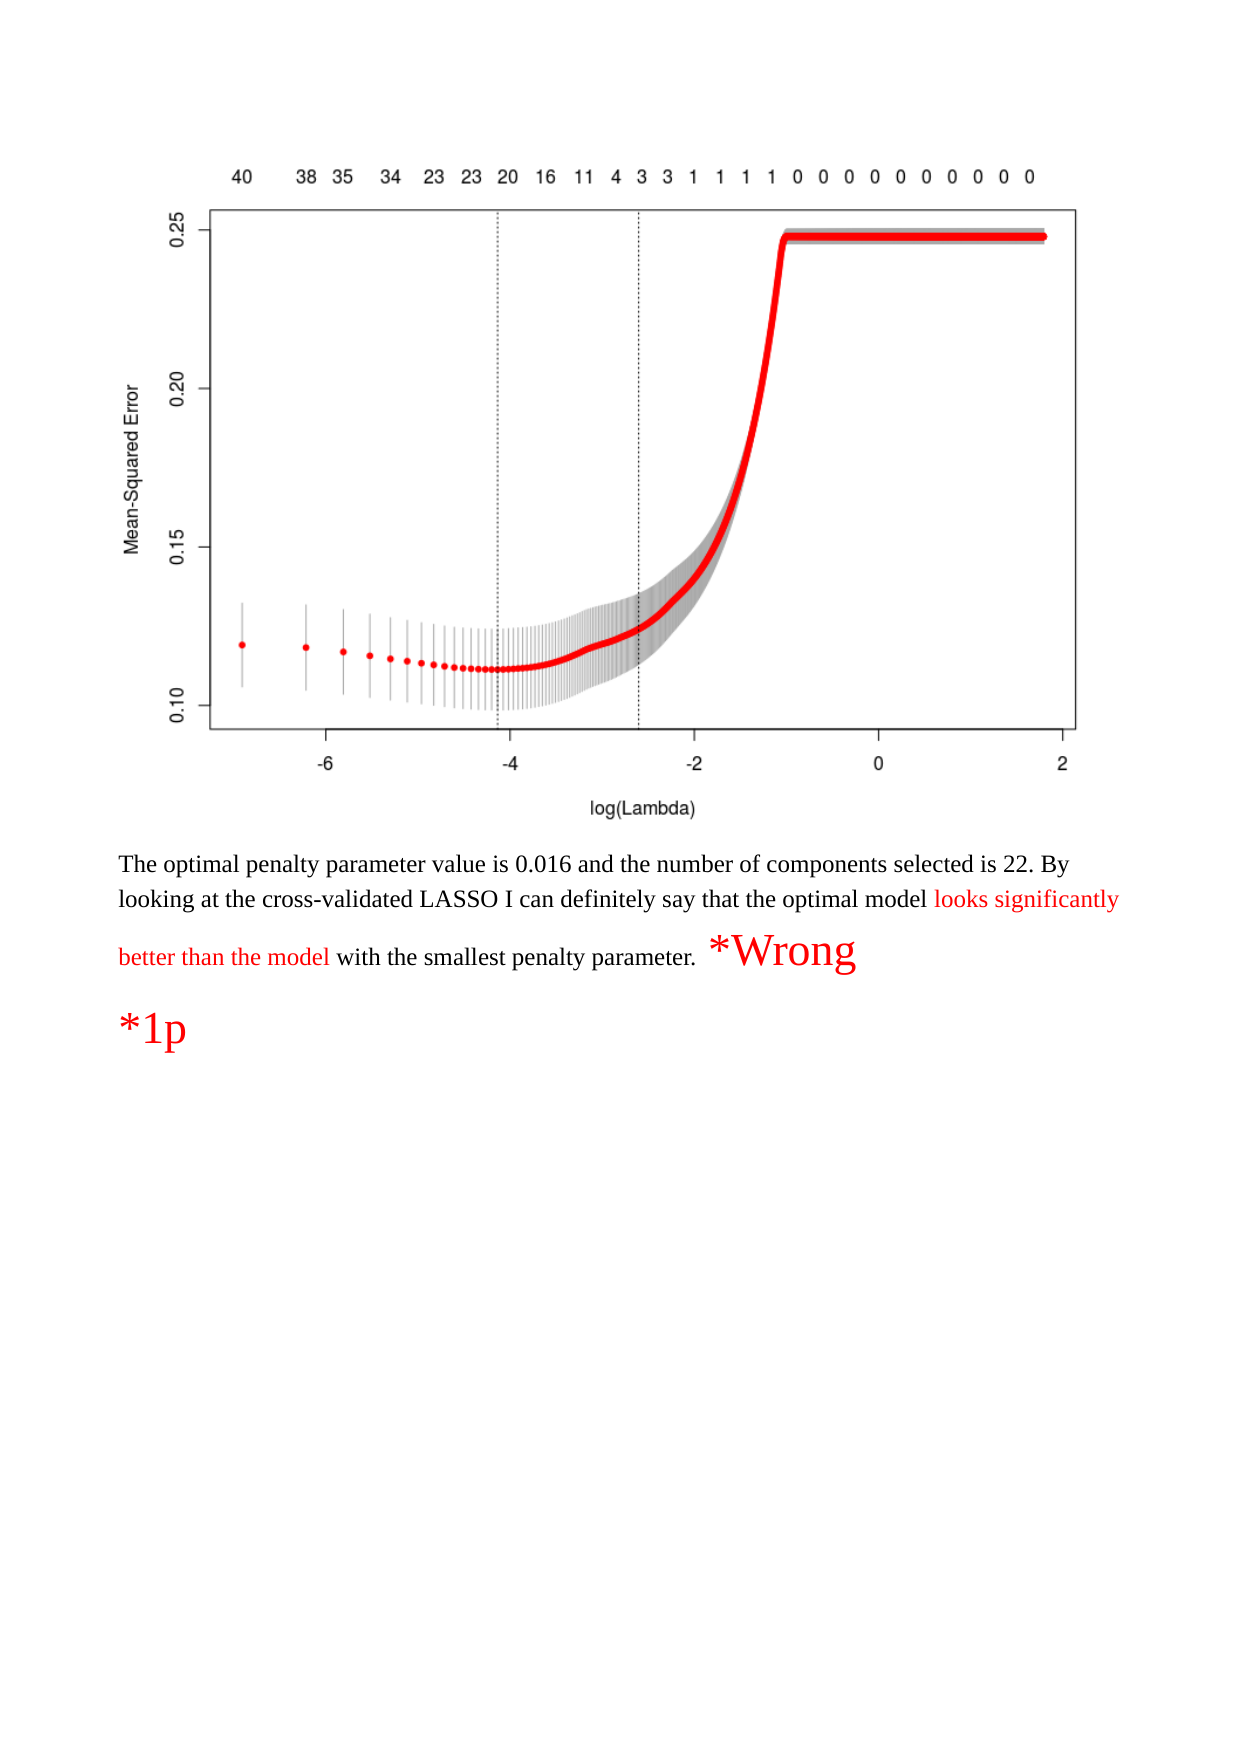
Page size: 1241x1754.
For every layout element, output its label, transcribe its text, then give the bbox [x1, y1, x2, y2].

text The optimal penalty parameter value is 0.016 and the number of components selected is 22. By looking at the cross-validated LASSO I can definitely say that the optimal model looks significantly better than the model with the smallest penalty parameter. *Wrong [118, 844, 1122, 976]
text *1p [118, 1001, 1122, 1053]
